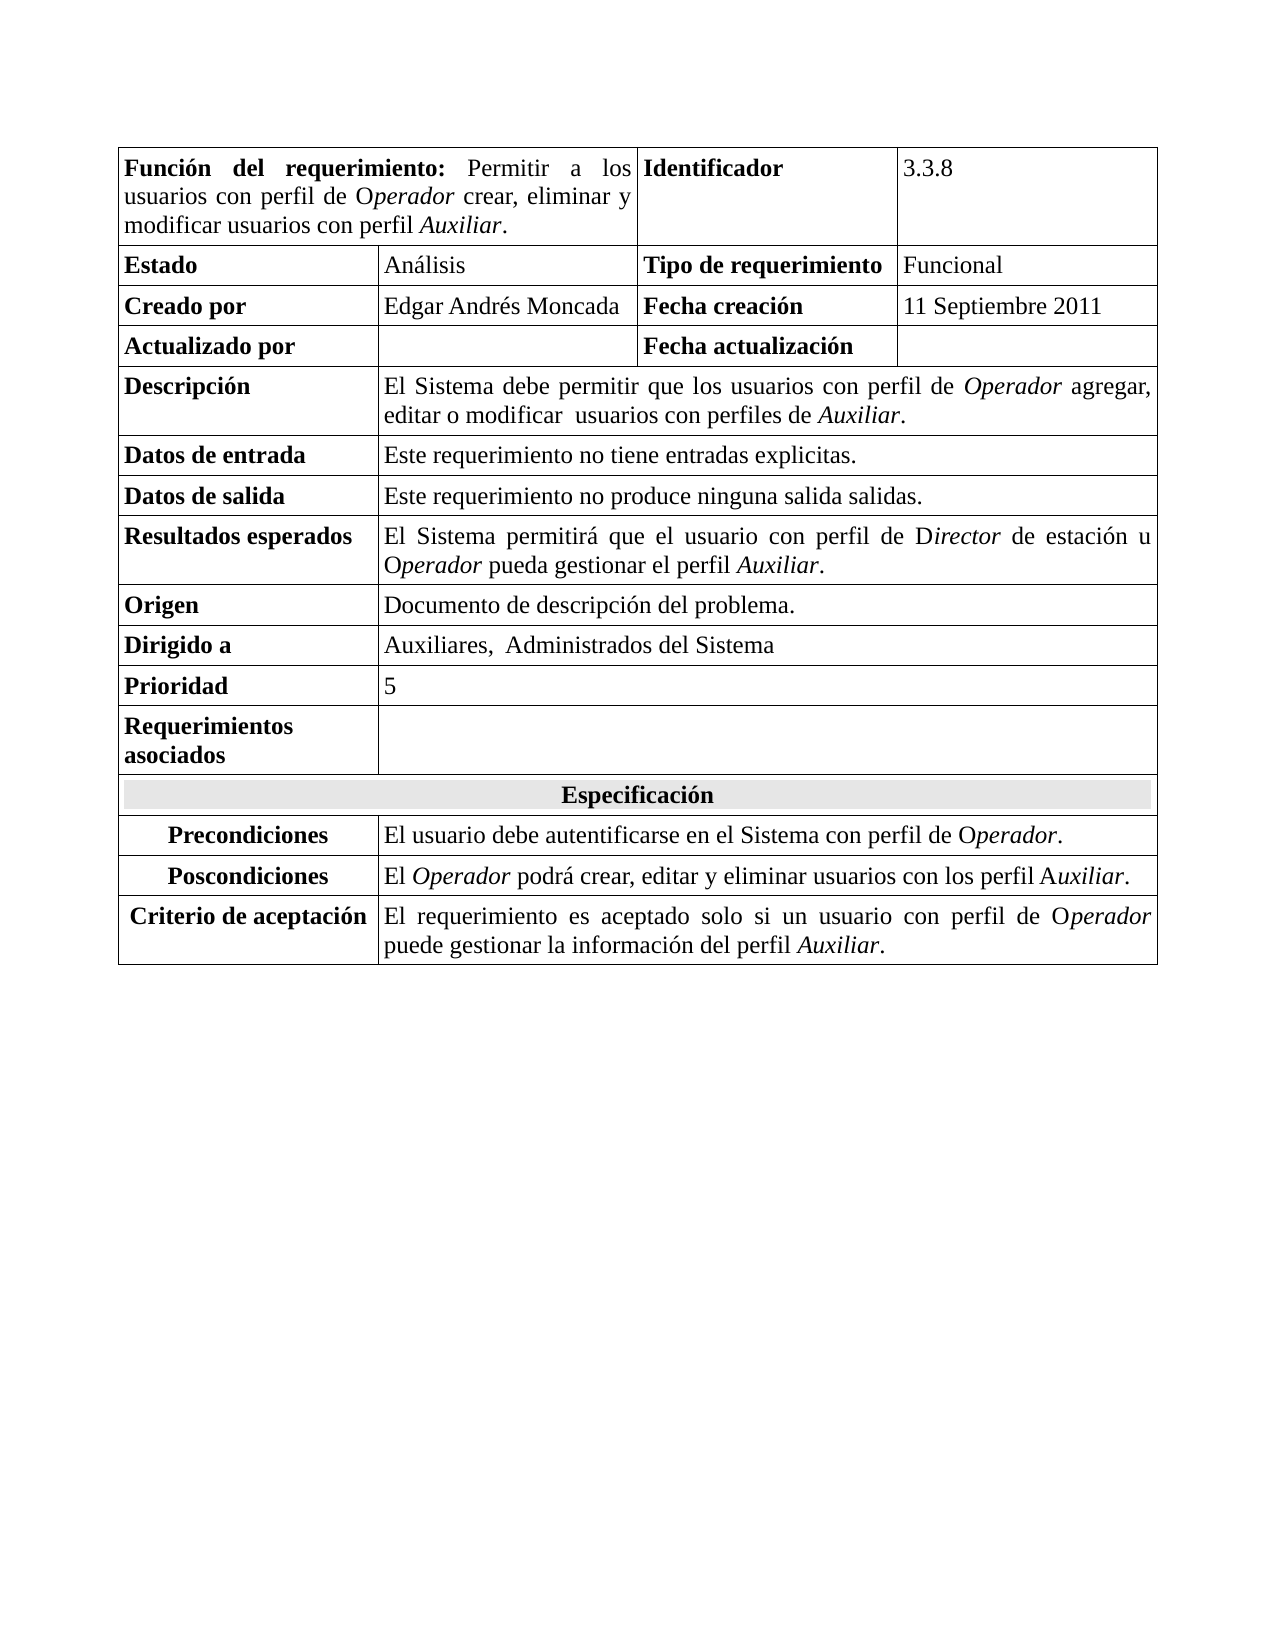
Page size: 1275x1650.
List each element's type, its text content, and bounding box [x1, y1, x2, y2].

table_cell Datos de salida [119, 476, 378, 515]
table_cell Creado por [119, 286, 378, 325]
table_cell Dirigido a [119, 626, 378, 665]
table_cell Descripción [119, 367, 378, 435]
table_cell Origen [119, 585, 378, 625]
table_cell Poscondiciones [119, 856, 378, 895]
table_cell Requerimientos asociados [119, 706, 378, 774]
table_cell Edgar Andrés Moncada [379, 286, 637, 325]
table_cell Documento de descripción del problema. [379, 585, 1157, 625]
table_cell El requerimiento es aceptado solo si un usuario con perfil de Operador puede gestionar la información del perfil Auxiliar. [379, 896, 1157, 964]
table_cell [898, 326, 1157, 366]
table_cell Criterio de aceptación [119, 896, 378, 964]
table_cell Tipo de requerimiento [638, 246, 897, 285]
table_cell Estado [119, 246, 378, 285]
table_cell Datos de entrada [119, 436, 378, 475]
table_cell Especificación [119, 775, 1157, 815]
table_cell Este requerimiento no tiene entradas explicitas. [379, 436, 1157, 475]
table_cell Este requerimiento no produce ninguna salida salidas. [379, 476, 1157, 515]
table_cell El Sistema debe permitir que los usuarios con perfil de Operador agregar, editar o modificar usuarios con perfiles de Auxiliar. [379, 367, 1157, 435]
table_cell Precondiciones [119, 816, 378, 855]
table_cell 11 Septiembre 2011 [898, 286, 1157, 325]
table_header Identificador [638, 148, 897, 245]
table_cell Actualizado por [119, 326, 378, 366]
table_cell El Sistema permitirá que el usuario con perfil de Director de estación u Operador pueda gestionar el perfil Auxiliar. [379, 516, 1157, 584]
table_header Función del requerimiento: Permitir a los usuarios con perfil de Operador crear, eliminar y modificar usuarios con perfil Auxiliar. [119, 148, 637, 245]
table_cell Funcional [898, 246, 1157, 285]
table_cell Prioridad [119, 666, 378, 705]
table_cell [379, 706, 1157, 774]
table_header 3.3.8 [898, 148, 1157, 245]
table_cell Resultados esperados [119, 516, 378, 584]
table_cell 5 [379, 666, 1157, 705]
table_cell Análisis [379, 246, 637, 285]
table_cell El Operador podrá crear, editar y eliminar usuarios con los perfil Auxiliar. [379, 856, 1157, 895]
table_cell [379, 326, 637, 366]
table_cell Fecha creación [638, 286, 897, 325]
table_cell El usuario debe autentificarse en el Sistema con perfil de Operador. [379, 816, 1157, 855]
table_cell Auxiliares, Administrados del Sistema [379, 626, 1157, 665]
table_cell Fecha actualización [638, 326, 897, 366]
